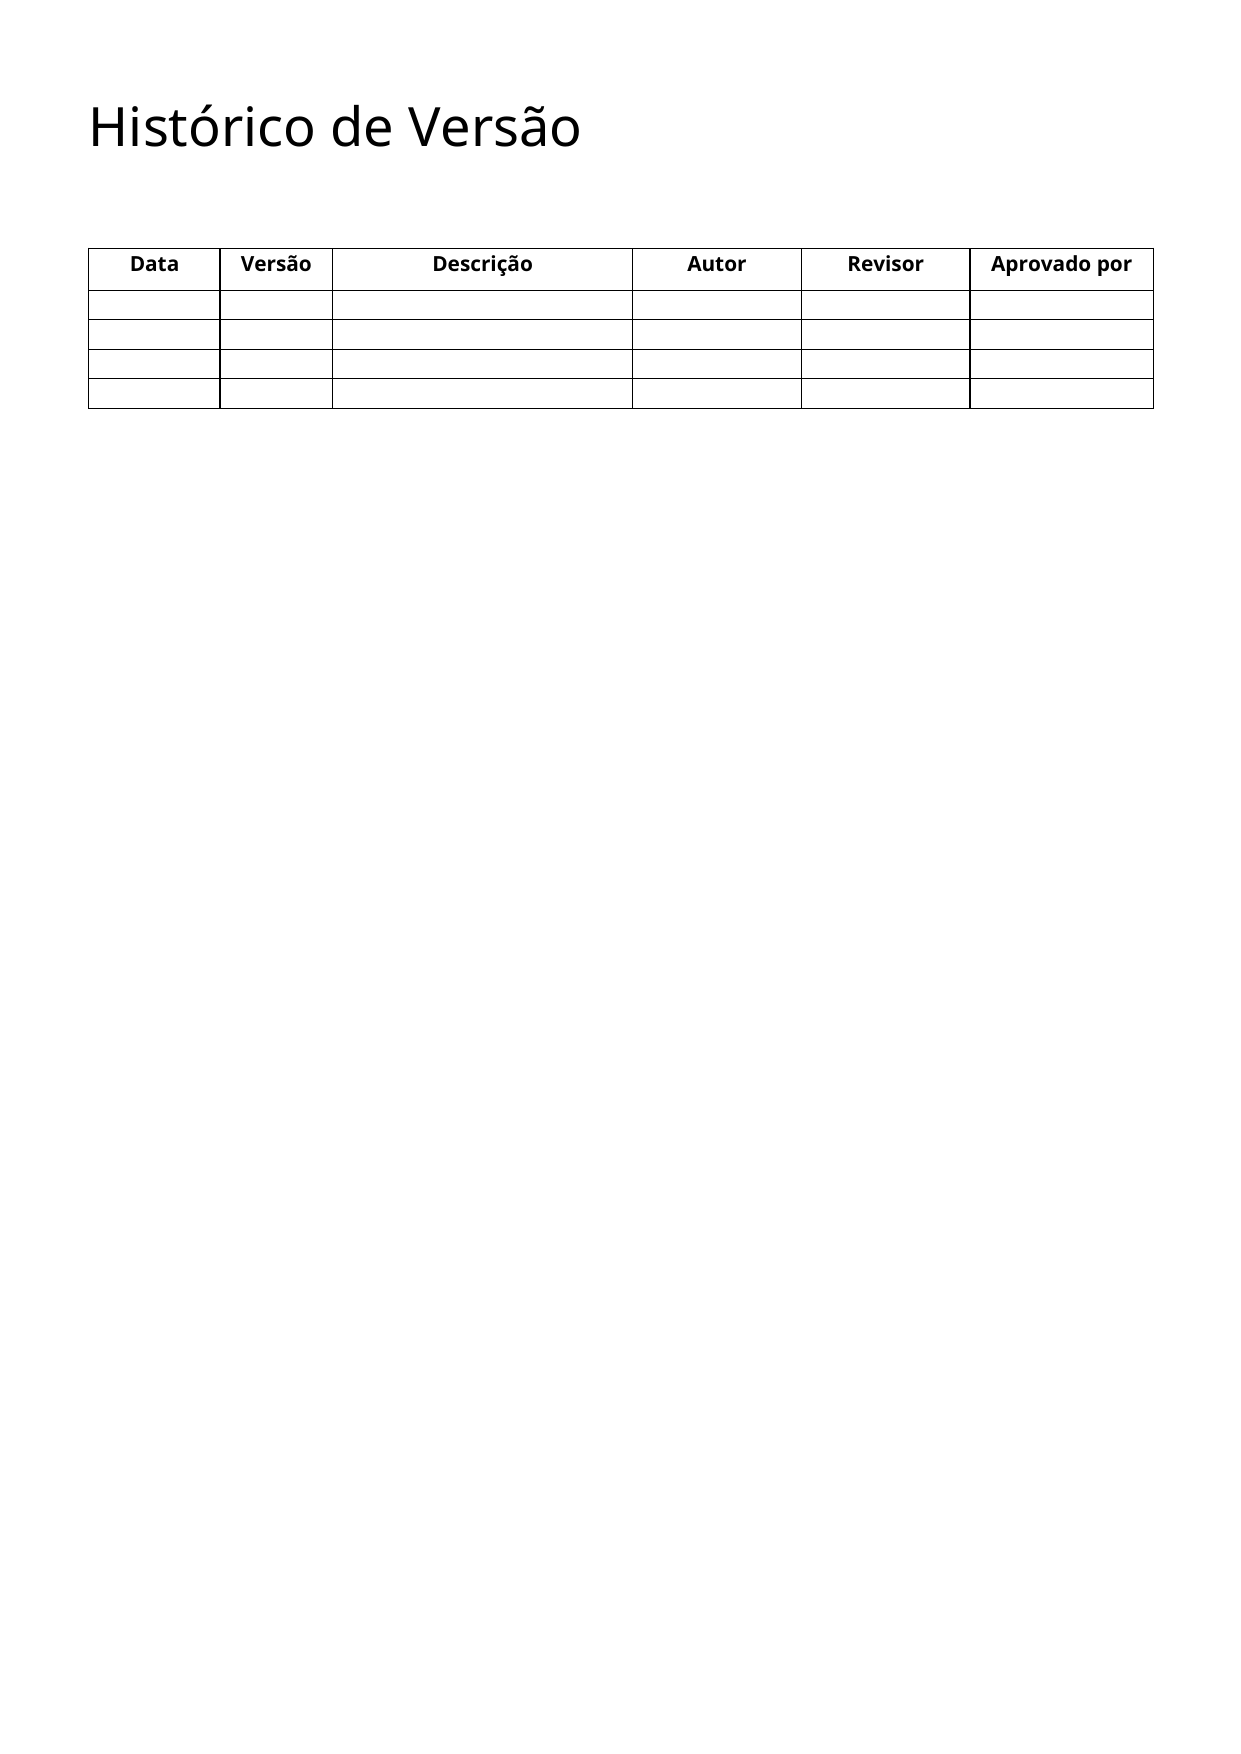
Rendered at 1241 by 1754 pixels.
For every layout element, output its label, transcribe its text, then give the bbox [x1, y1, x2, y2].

table_cell [971, 379, 1153, 407]
table_cell [221, 379, 332, 407]
table_cell [89, 291, 219, 319]
table_cell [221, 320, 332, 348]
table_cell [633, 379, 801, 407]
table_cell [89, 379, 219, 407]
table_cell [802, 379, 969, 407]
table_cell [971, 291, 1153, 319]
table_cell [333, 320, 632, 348]
table_header Descrição [333, 249, 632, 289]
table_cell [633, 291, 801, 319]
table_cell [333, 291, 632, 319]
table_header Data [89, 249, 219, 289]
table_cell [633, 320, 801, 348]
table_cell [221, 291, 332, 319]
table_cell [971, 320, 1153, 348]
table_header Autor [633, 249, 801, 289]
table_header Aprovado por [971, 249, 1153, 289]
table_cell [89, 350, 219, 378]
table_cell [971, 350, 1153, 378]
text Histórico de Versão [89, 89, 1152, 162]
table_cell [633, 350, 801, 378]
table_header Revisor [802, 249, 969, 289]
table_cell [89, 320, 219, 348]
table_cell [333, 350, 632, 378]
table_cell [333, 379, 632, 407]
table_cell [802, 320, 969, 348]
table_cell [221, 350, 332, 378]
table_header Versão [221, 249, 332, 289]
table_cell [802, 350, 969, 378]
table_cell [802, 291, 969, 319]
